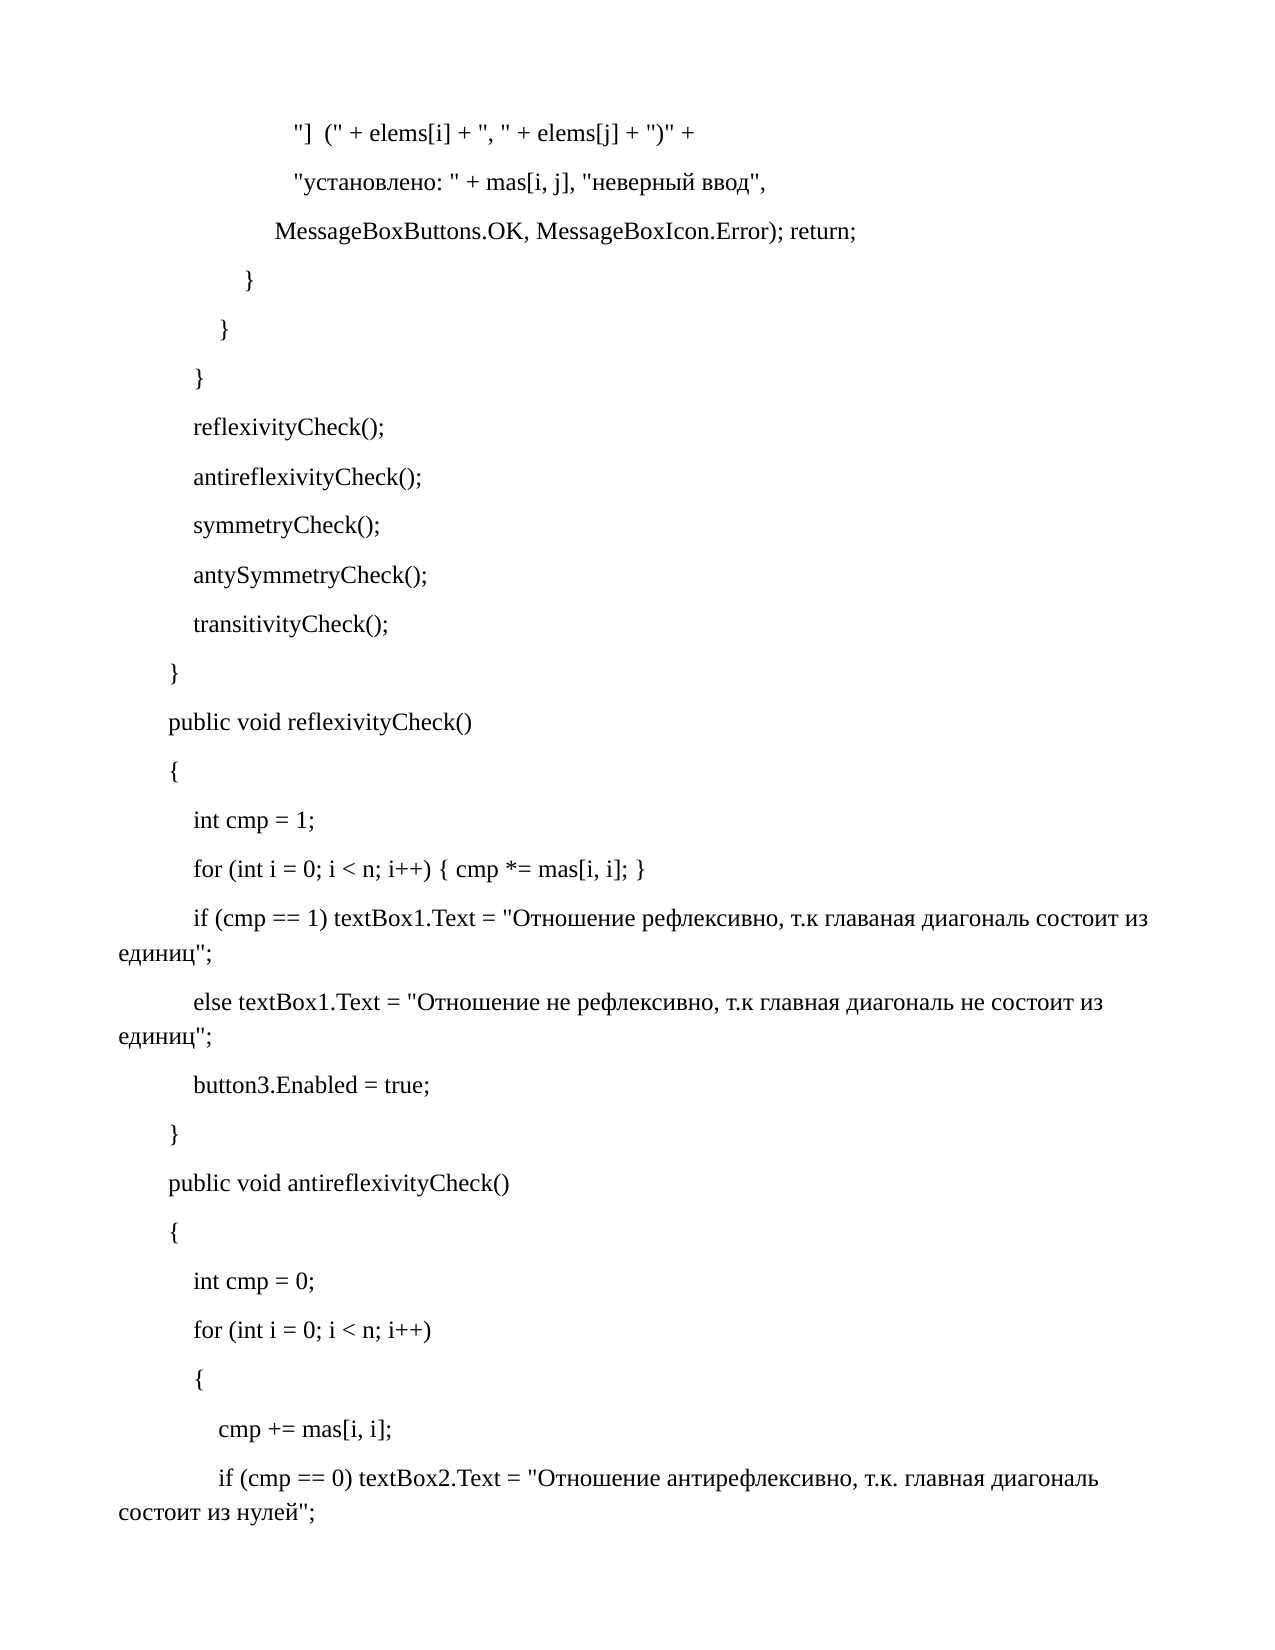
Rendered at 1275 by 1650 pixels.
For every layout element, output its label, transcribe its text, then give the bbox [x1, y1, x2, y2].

text symmetryCheck(); [118, 511, 1157, 539]
text antireflexivityCheck(); [118, 462, 1157, 490]
text { [118, 1217, 1157, 1246]
text "] (" + elems[i] + ", " + elems[j] + ")" + [118, 118, 1157, 147]
text public void antireflexivityCheck() [118, 1168, 1157, 1197]
text transitivityCheck(); [118, 609, 1157, 637]
text for (int i = 0; i < n; i++) { cmp *= mas[i, i]; } [118, 854, 1157, 883]
text public void reflexivityCheck() [118, 707, 1157, 736]
text if (cmp == 1) textBox1.Text = "Отношение рефлексивно, т.к главаная диагональ состоит из единиц"; [118, 903, 1157, 966]
text } [118, 265, 1157, 294]
text if (cmp == 0) textBox2.Text = "Отношение антирефлексивно, т.к. главная диагональ состоит из нулей"; [118, 1463, 1157, 1526]
text { [118, 1364, 1157, 1393]
text } [118, 1119, 1157, 1148]
text } [118, 658, 1157, 687]
text } [118, 363, 1157, 392]
text cmp += mas[i, i]; [118, 1414, 1157, 1442]
text { [118, 756, 1157, 785]
text int cmp = 0; [118, 1266, 1157, 1295]
text else textBox1.Text = "Отношение не рефлексивно, т.к главная диагональ не состоит из единиц"; [118, 987, 1157, 1050]
text } [118, 314, 1157, 343]
text antySymmetryCheck(); [118, 560, 1157, 588]
text int cmp = 1; [118, 805, 1157, 834]
text for (int i = 0; i < n; i++) [118, 1316, 1157, 1344]
text MessageBoxButtons.OK, MessageBoxIcon.Error); return; [118, 216, 1157, 245]
text button3.Enabled = true; [118, 1070, 1157, 1099]
text "установлено: " + mas[i, j], "неверный ввод", [118, 167, 1157, 196]
text reflexivityCheck(); [118, 412, 1157, 441]
